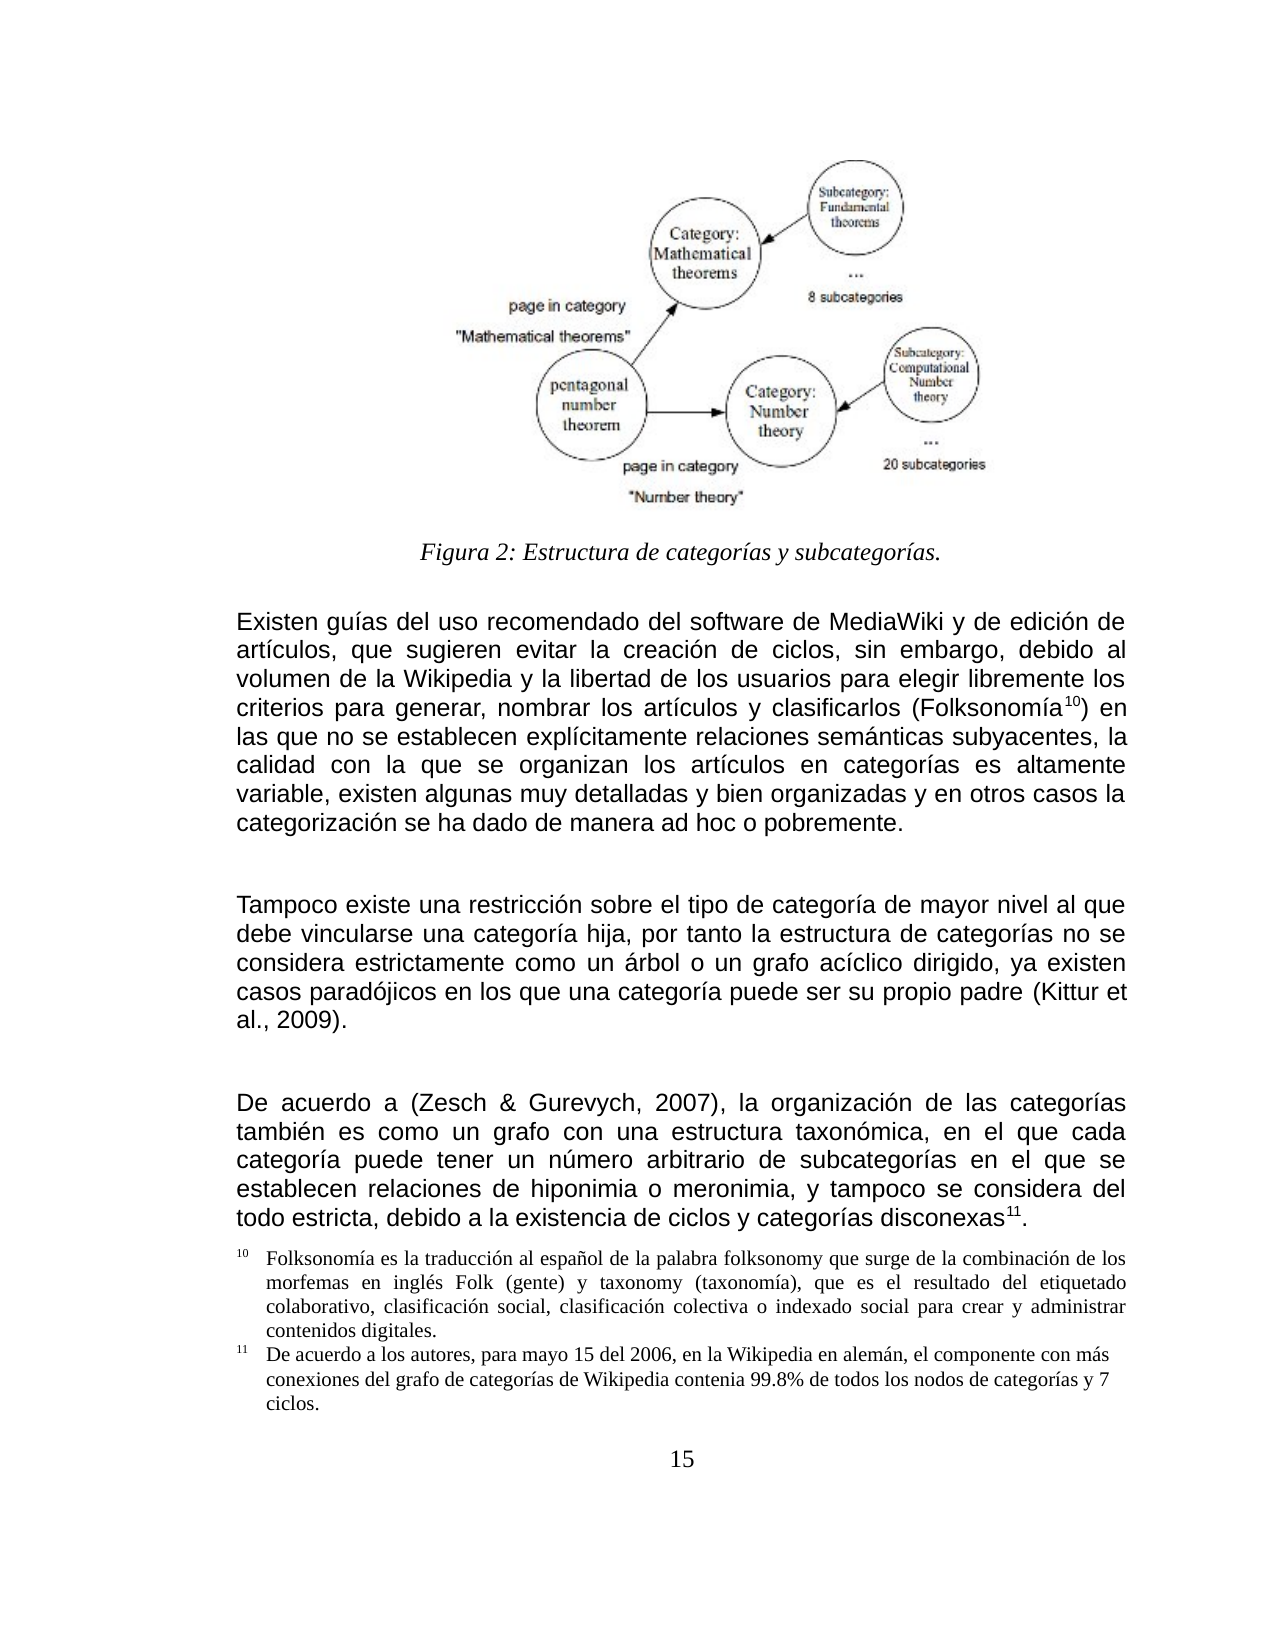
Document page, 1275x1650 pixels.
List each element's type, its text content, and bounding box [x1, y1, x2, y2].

text Figura 2: Estructura de categorías y subcategorías. [369, 537, 994, 566]
text De acuerdo a (Zesch & Gurevych, 2007), la organización de las categorías también es como un grafo con una estructura taxonómica, en el que cada categoría puede tener un número arbitrario de subcategorías en el que se establecen relaciones de hiponimia o meronimia, y tampoco se considera del todo estricta, debido a la existencia de ciclos y categorías disconexas. [236, 1088, 1127, 1232]
text Folksonomía es la traducción al español de la palabra folksonomy que surge de la combinación de los morfemas en inglés Folk (gente) y taxonomy (taxonomía), que es el resultado del etiquetado colaborativo, clasificación social, clasificación colectiva o indexado social para crear y administrar contenidos digitales. [236, 1246, 1127, 1342]
text De acuerdo a los autores, para mayo 15 del 2006, en la Wikipedia en alemán, el componente con más conexiones del grafo de categorías de Wikipedia contenia 99.8% de todos los nodos de categorías y 7 ciclos. [236, 1342, 1127, 1414]
picture [369, 160, 995, 537]
text Existen guías del uso recomendado del software de MediaWiki y de edición de artículos, que sugieren evitar la creación de ciclos, sin embargo, debido al volumen de la Wikipedia y la libertad de los usuarios para elegir libremente los criterios para generar, nombrar los artículos y clasificarlos (Folksonomía) en las que no se establecen explícitamente relaciones semánticas subyacentes, la calidad con la que se organizan los artículos en categorías es altamente variable, existen algunas muy detalladas y bien organizadas y en otros casos la categorización se ha dado de manera ad hoc o pobremente. [236, 607, 1127, 837]
text Tampoco existe una restricción sobre el tipo de categoría de mayor nivel al que debe vincularse una categoría hija, por tanto la estructura de categorías no se considera estrictamente como un árbol o un grafo acíclico dirigido, ya existen casos paradójicos en los que una categoría puede ser su propio padre (Kittur et al., 2009). [236, 891, 1127, 1034]
